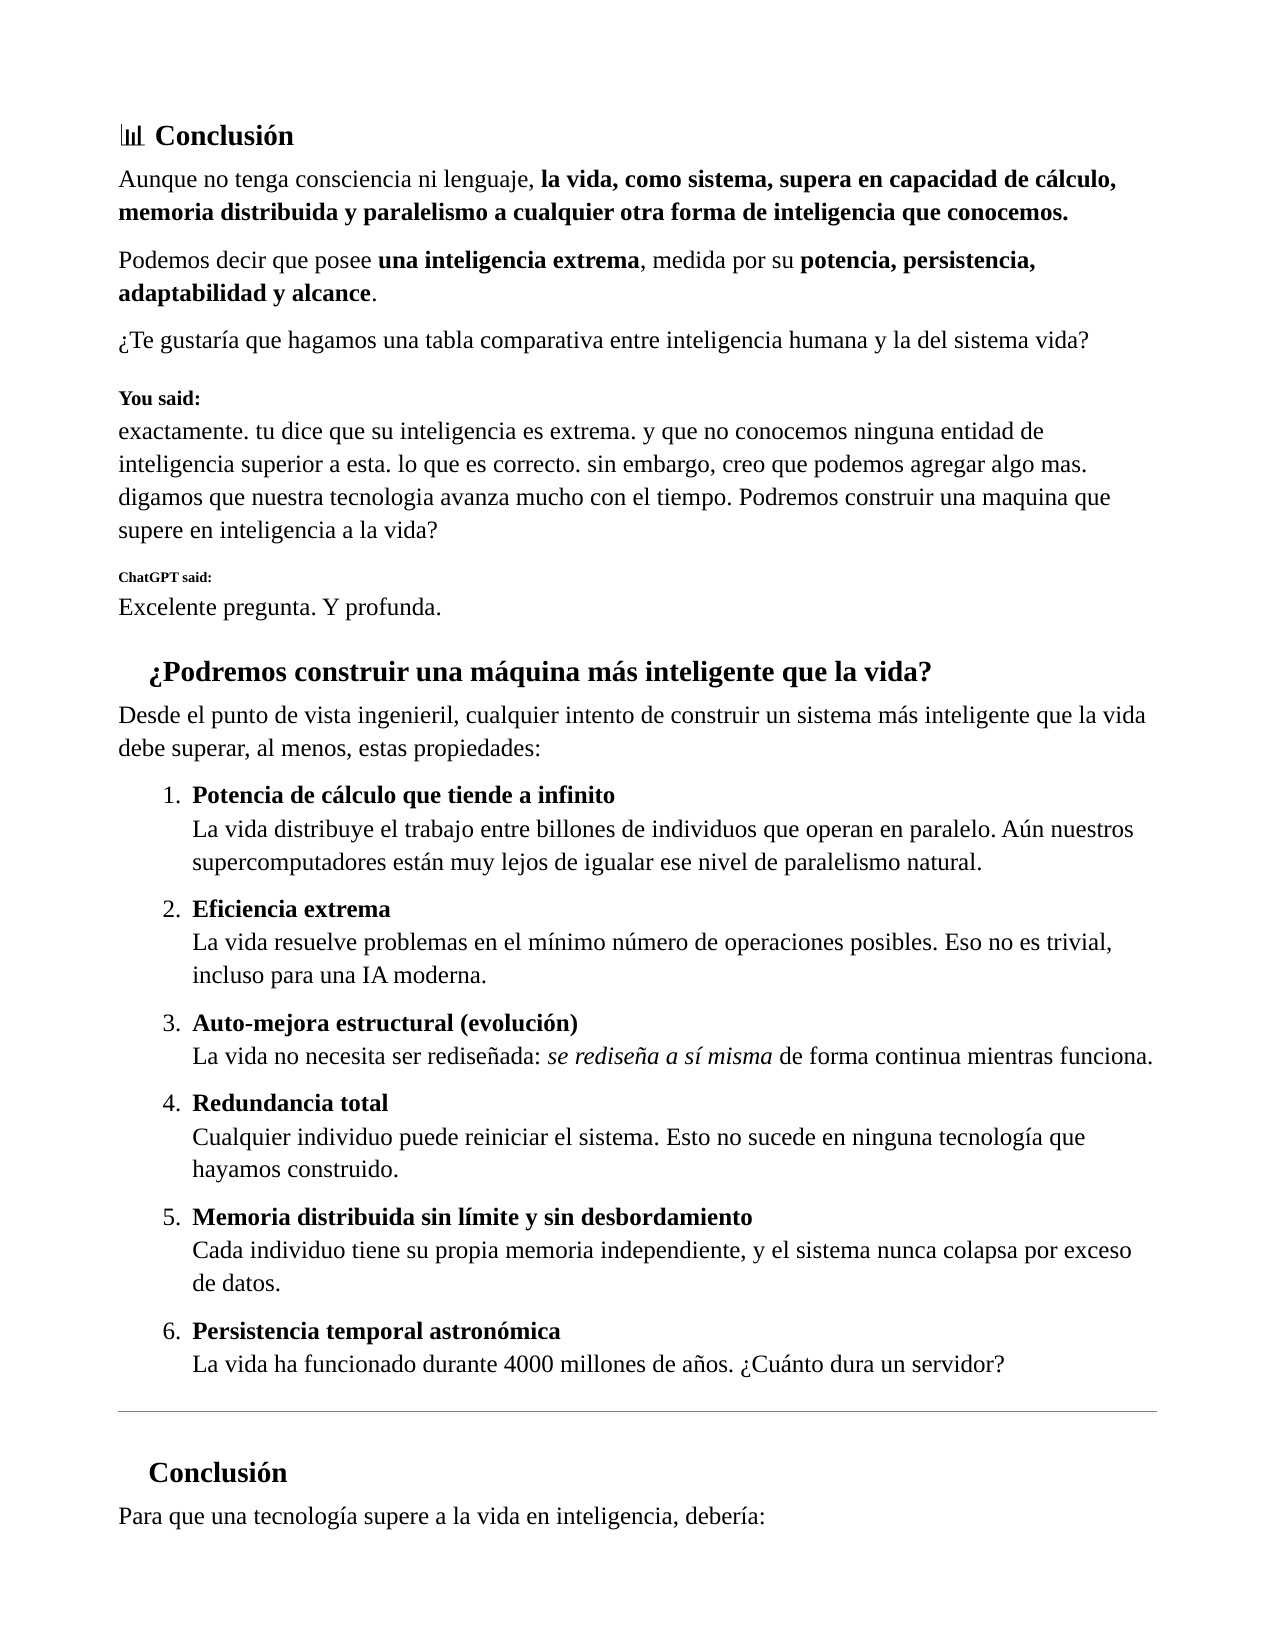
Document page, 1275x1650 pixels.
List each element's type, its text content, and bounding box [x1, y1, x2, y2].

subtitle 🧠 ¿Podremos construir una máquina más inteligente que la vida? [118, 654, 1157, 687]
subtitle 💡 Conclusión [118, 1455, 1157, 1489]
text Desde el punto de vista ingenieril, cualquier intento de construir un sistema más inteligente que la vida debe superar, al menos, estas propiedades: [118, 700, 1157, 762]
subtitle ChatGPT said: [118, 569, 1157, 586]
subtitle You said: [118, 386, 1157, 409]
list Redundancia total Cualquier individuo puede reiniciar el sistema. Esto no sucede en ninguna tecnología que hayamos construido. [162, 1088, 1157, 1183]
text Excelente pregunta. Y profunda. [118, 592, 1157, 621]
text ¿Te gustaría que hagamos una tabla comparativa entre inteligencia humana y la del sistema vida? [118, 325, 1157, 354]
subtitle 📊 Conclusión [118, 118, 1157, 152]
list Memoria distribuida sin límite y sin desbordamiento Cada individuo tiene su propia memoria independiente, y el sistema nunca colapsa por exceso de datos. [162, 1202, 1157, 1297]
text Podemos decir que posee una inteligencia extrema, medida por su potencia, persistencia, adaptabilidad y alcance. [118, 245, 1157, 307]
text exactamente. tu dice que su inteligencia es extrema. y que no conocemos ninguna entidad de inteligencia superior a esta. lo que es correcto. sin embargo, creo que podemos agregar algo mas. digamos que nuestra tecnologia avanza mucho con el tiempo. Podremos construir una maquina que supere en inteligencia a la vida? [118, 416, 1157, 544]
list Persistencia temporal astronómica La vida ha funcionado durante 4000 millones de años. ¿Cuánto dura un servidor? [162, 1316, 1157, 1378]
text Para que una tecnología supere a la vida en inteligencia, debería: [118, 1501, 1157, 1530]
text Aunque no tenga consciencia ni lenguaje, la vida, como sistema, supera en capacidad de cálculo, memoria distribuida y paralelismo a cualquier otra forma de inteligencia que conocemos. [118, 164, 1157, 226]
list Auto-mejora estructural (evolución) La vida no necesita ser rediseñada: se rediseña a sí misma de forma continua mientras funciona. [162, 1008, 1157, 1070]
list Potencia de cálculo que tiende a infinito La vida distribuye el trabajo entre billones de individuos que operan en paralelo. Aún nuestros supercomputadores están muy lejos de igualar ese nivel de paralelismo natural. [162, 781, 1157, 875]
list Eficiencia extrema La vida resuelve problemas en el mínimo número de operaciones posibles. Eso no es trivial, incluso para una IA moderna. [162, 894, 1157, 989]
